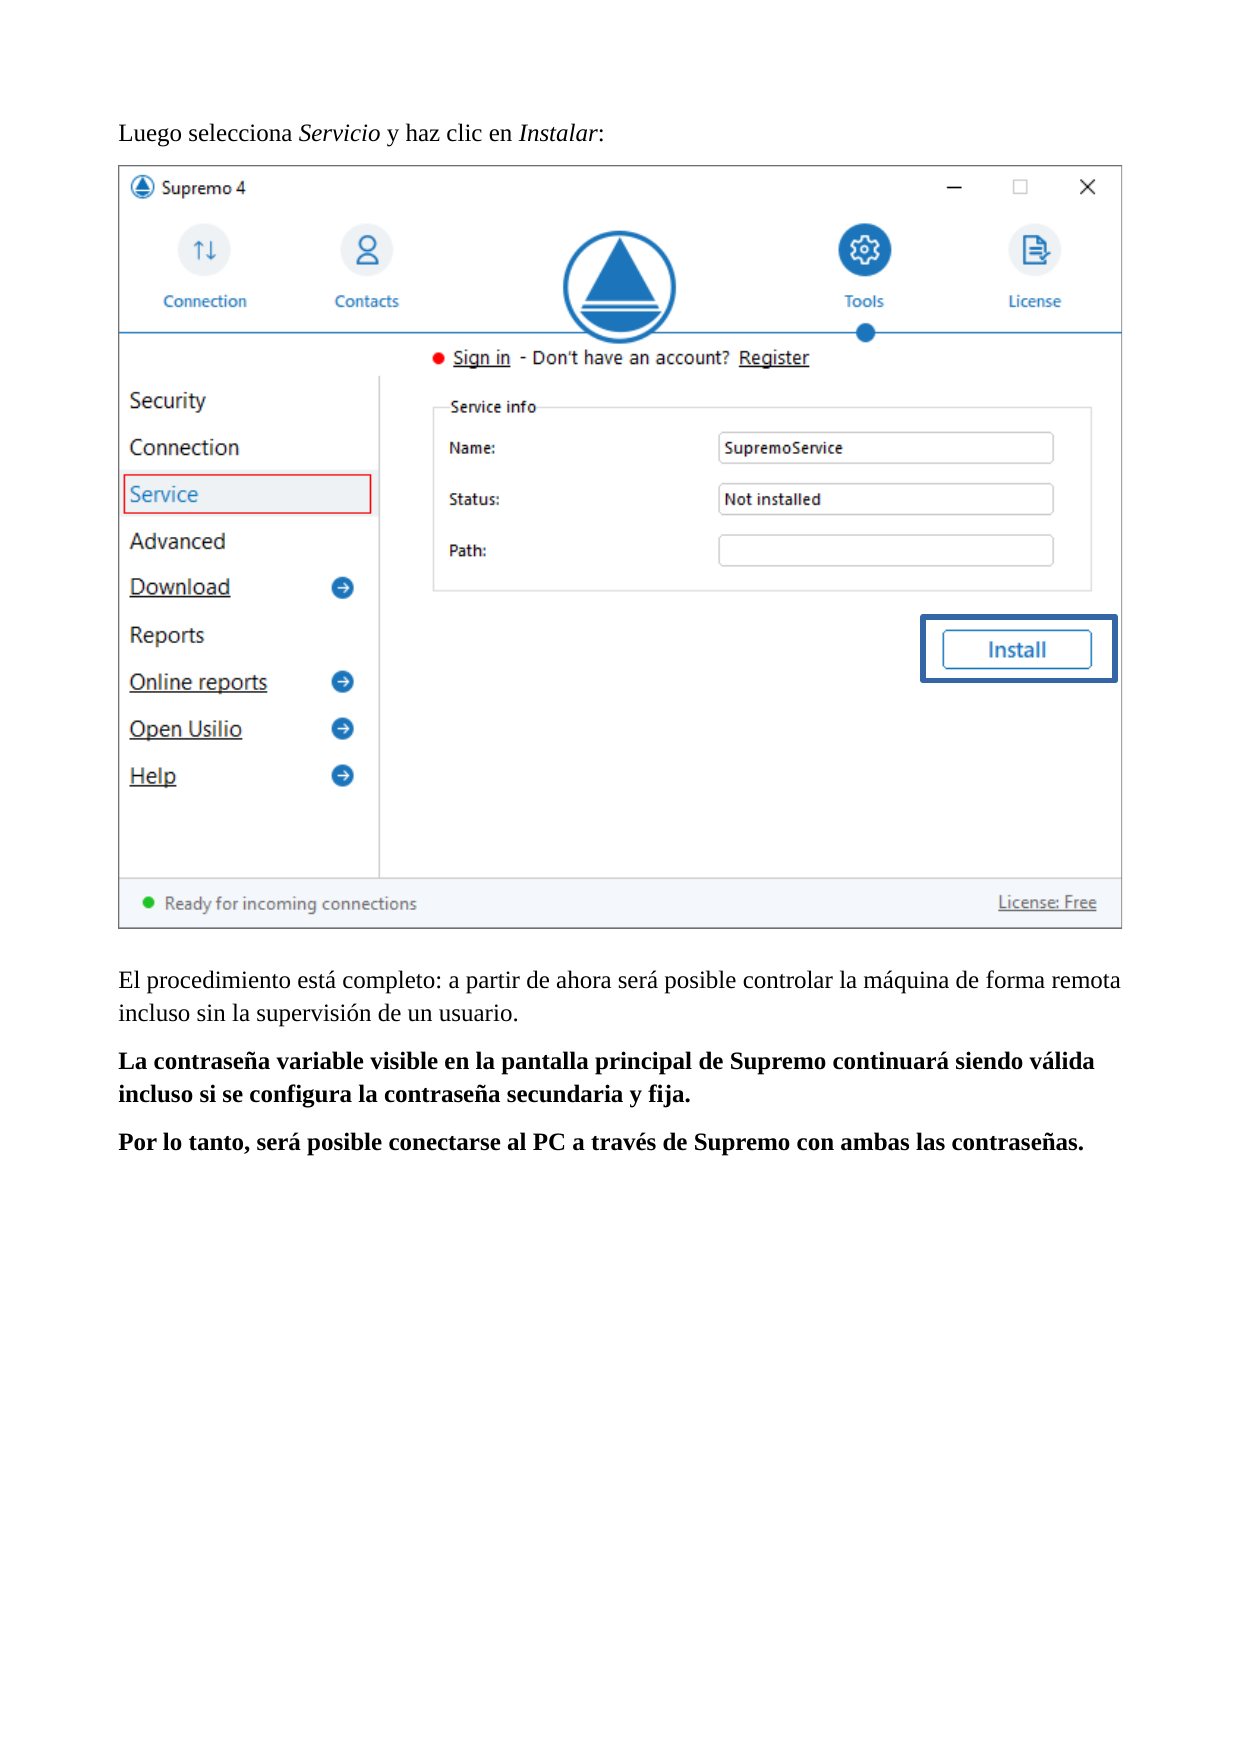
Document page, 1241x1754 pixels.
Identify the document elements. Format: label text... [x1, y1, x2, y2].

text La contraseña variable visible en la pantalla principal de Supremo continuará siendo válida incluso si se configura la contraseña secundaria y fija. [118, 1046, 1122, 1108]
picture [118, 165, 1123, 929]
text Por lo tanto, será posible conectarse al PC a través de Supremo con ambas las contraseñas. [118, 1127, 1122, 1155]
text Luego selecciona Servicio y haz clic en Instalar: [118, 118, 1122, 147]
text El procedimiento está completo: a partir de ahora será posible controlar la máquina de forma remota incluso sin la supervisión de un usuario. [118, 929, 1122, 1027]
